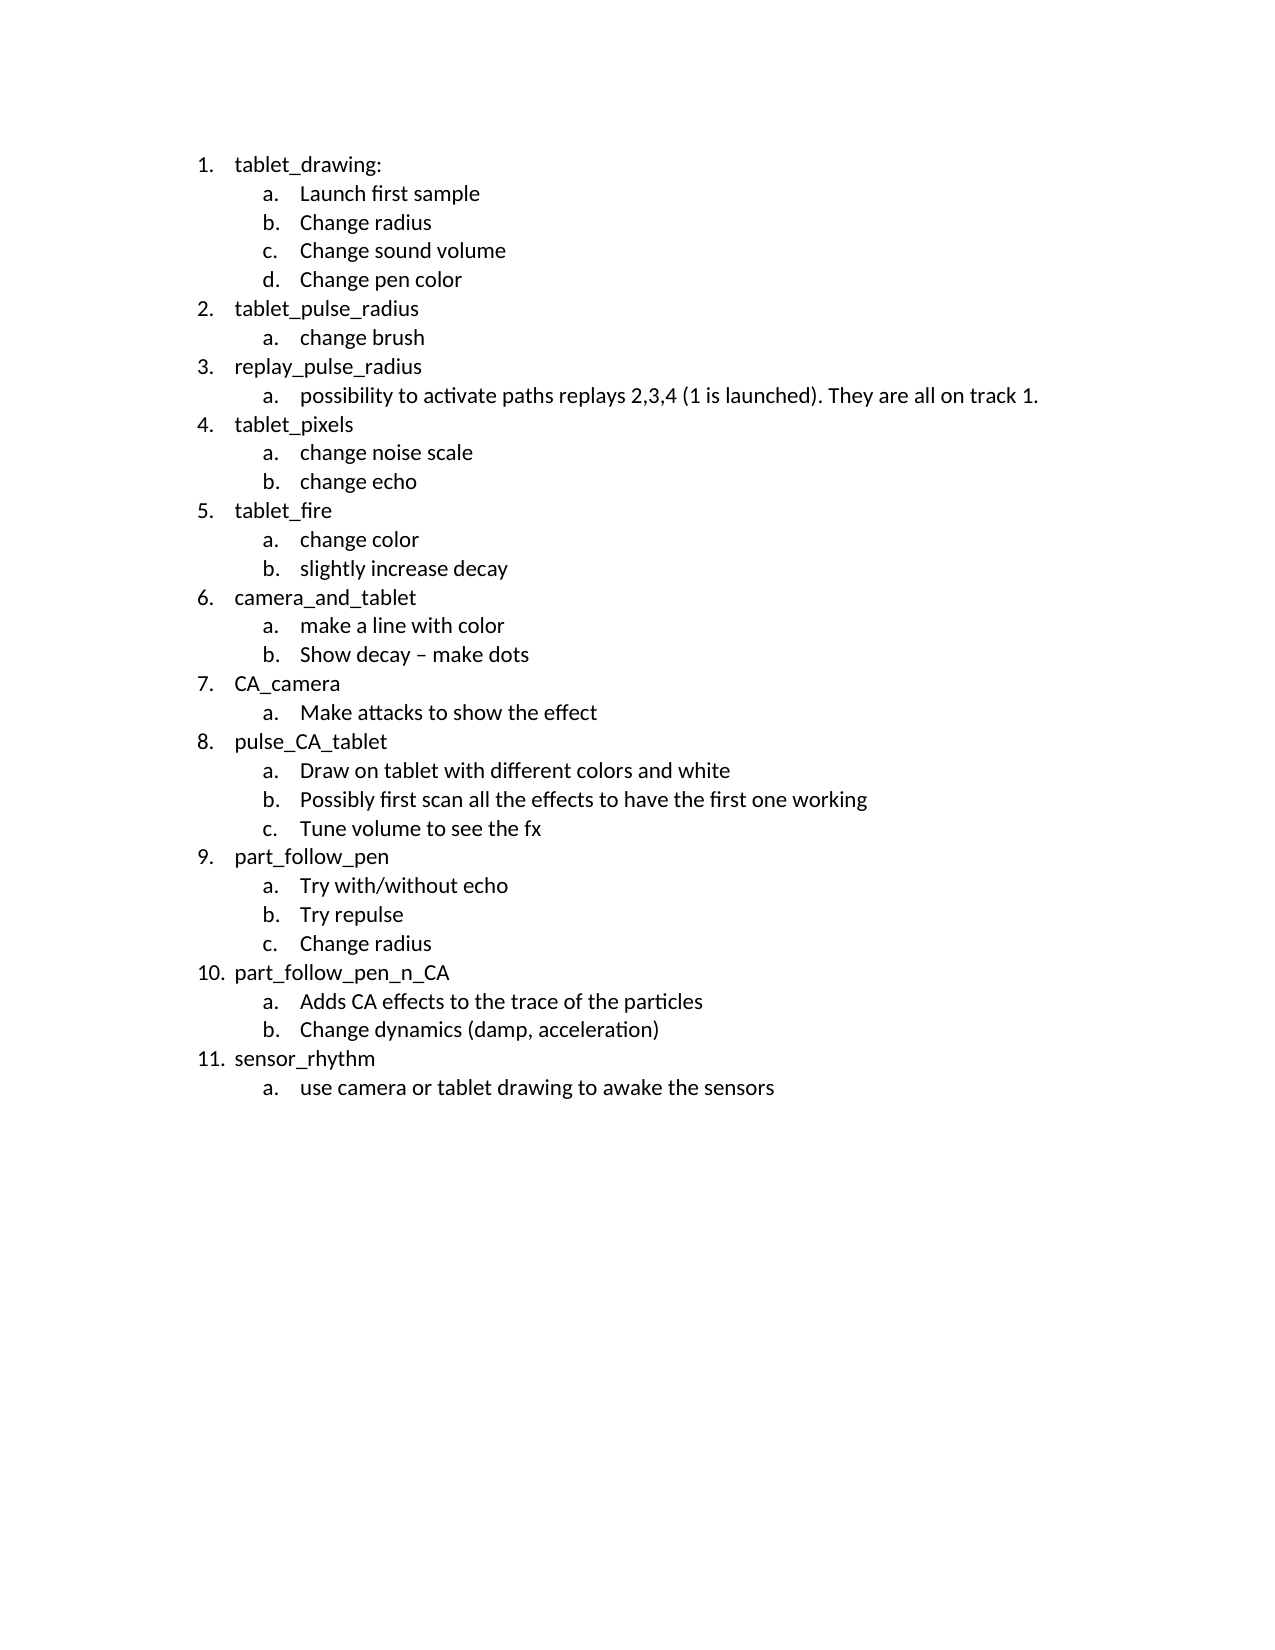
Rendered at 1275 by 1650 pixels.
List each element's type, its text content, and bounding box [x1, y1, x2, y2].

list tablet_pixels [197, 410, 1125, 438]
list make a line with color [262, 612, 1125, 640]
list Make attacks to show the effect [262, 698, 1125, 726]
list tablet_pulse_radius [197, 294, 1125, 322]
list change color [262, 525, 1125, 553]
list Change radius [262, 208, 1125, 236]
list slightly increase decay [262, 554, 1125, 582]
list change echo [262, 467, 1125, 495]
list use camera or tablet drawing to awake the sensors [262, 1073, 1125, 1101]
list change noise scale [262, 438, 1125, 467]
list replay_pulse_radius [197, 352, 1125, 380]
list tablet_drawing: [197, 150, 1125, 178]
list change brush [262, 323, 1125, 351]
list Try with/without echo [262, 871, 1125, 899]
list camera_and_tablet [197, 583, 1125, 611]
list Launch first sample [262, 179, 1125, 207]
list Possibly first scan all the effects to have the first one working [262, 785, 1125, 813]
list part_follow_pen_n_CA [197, 958, 1125, 986]
list Change sound volume [262, 237, 1125, 264]
list Change radius [262, 929, 1125, 957]
list sensor_rhythm [197, 1044, 1125, 1072]
list CA_camera [197, 669, 1125, 697]
list Tune volume to see the fx [262, 814, 1125, 842]
list part_follow_pen [197, 842, 1125, 871]
list possibility to activate paths replays 2,3,4 (1 is launched). They are all on track 1. [262, 381, 1125, 409]
list Show decay – make dots [262, 641, 1125, 668]
list Change dynamics (damp, acceleration) [262, 1016, 1125, 1044]
list tablet_fire [197, 496, 1125, 524]
list Draw on tablet with different colors and white [262, 756, 1125, 784]
list Change pen color [262, 265, 1125, 293]
list Adds CA effects to the trace of the particles [262, 987, 1125, 1015]
list pulse_CA_tablet [197, 727, 1125, 755]
list Try repulse [262, 900, 1125, 928]
